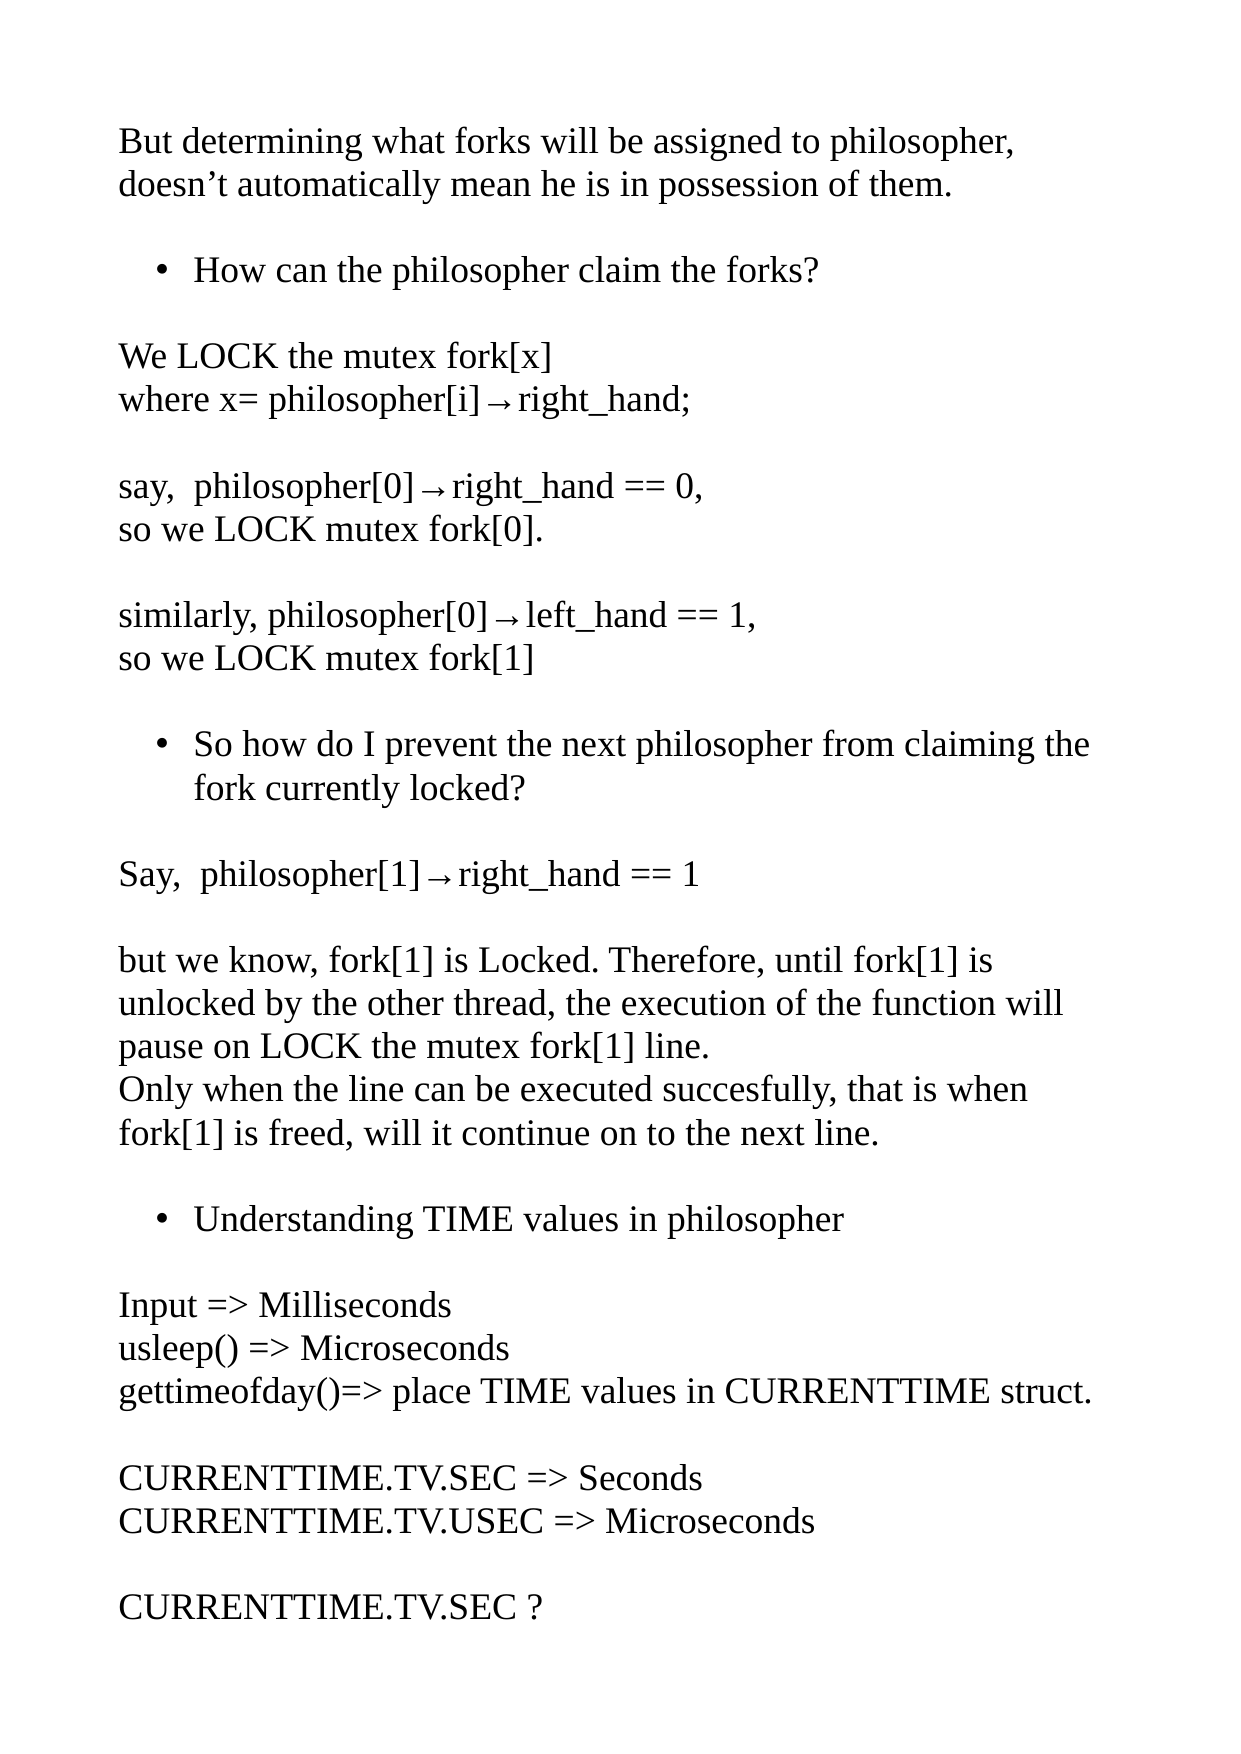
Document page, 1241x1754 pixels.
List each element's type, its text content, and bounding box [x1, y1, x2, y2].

text similarly, philosopher[0]→left_hand == 1, [118, 592, 1122, 636]
text We LOCK the mutex fork[x] [118, 334, 1122, 377]
text Only when the line can be executed succesfully, that is when fork[1] is freed, will it continue on to the next line. [118, 1067, 1122, 1153]
text But determining what forks will be assigned to philosopher, doesn’t automatically mean he is in possession of them. [118, 118, 1122, 204]
list How can the philosopher claim the forks? [156, 247, 1122, 291]
text CURRENTTIME.TV.USEC => Microseconds [118, 1498, 1122, 1541]
text so we LOCK mutex fork[1] [118, 636, 1122, 679]
text where x= philosopher[i]→right_hand; [118, 377, 1122, 420]
text CURRENTTIME.TV.SEC => Seconds [118, 1455, 1122, 1498]
text CURRENTTIME.TV.SEC ? [118, 1584, 1122, 1627]
text so we LOCK mutex fork[0]. [118, 506, 1122, 549]
text usleep() => Microseconds [118, 1326, 1122, 1369]
text gettimeofday()=> place TIME values in CURRENTTIME struct. [118, 1369, 1122, 1412]
list So how do I prevent the next philosopher from claiming the fork currently locked? [156, 722, 1122, 808]
list Understanding TIME values in philosopher [156, 1196, 1122, 1239]
text Input => Milliseconds [118, 1282, 1122, 1326]
text say, philosopher[0]→right_hand == 0, [118, 463, 1122, 506]
text but we know, fork[1] is Locked. Therefore, until fork[1] is unlocked by the other thread, the execution of the function will pause on LOCK the mutex fork[1] line. [118, 937, 1122, 1067]
text Say, philosopher[1]→right_hand == 1 [118, 851, 1122, 894]
